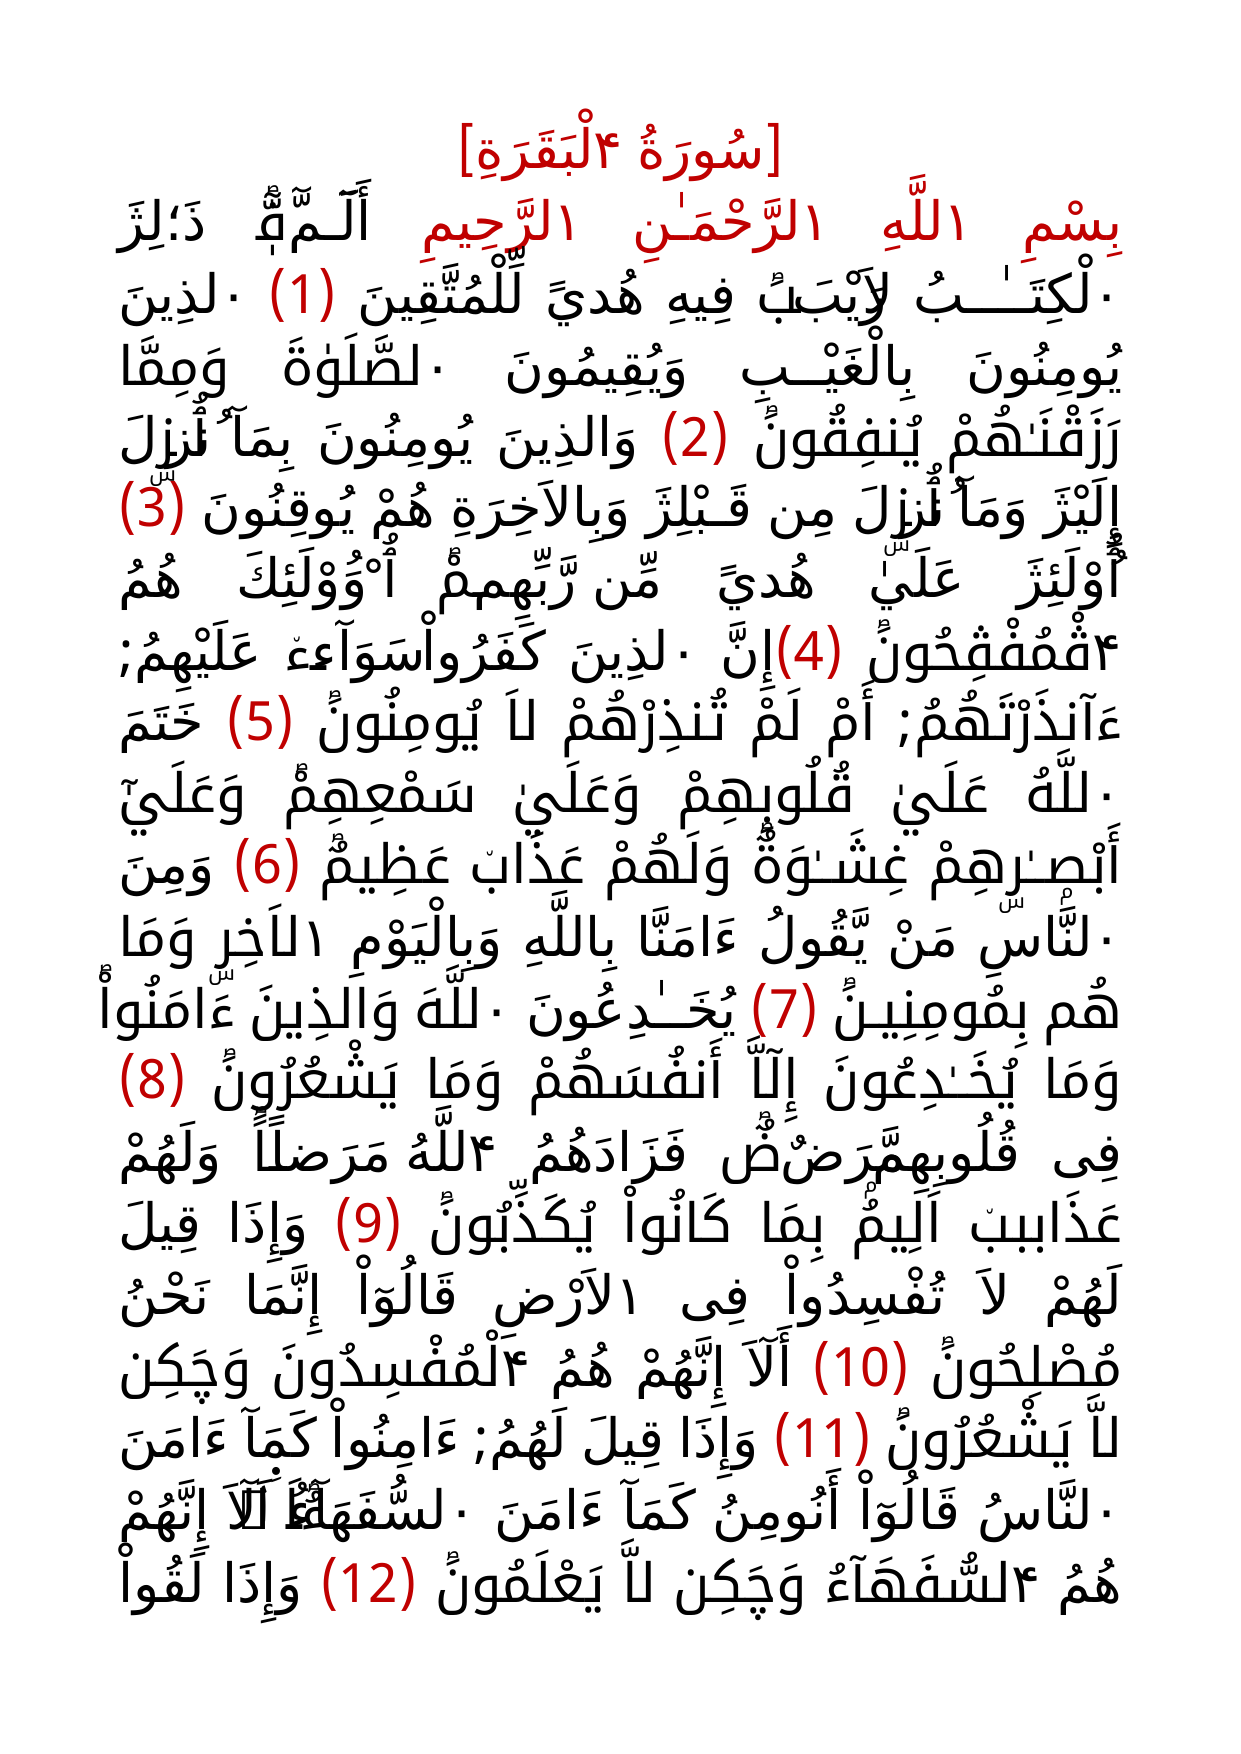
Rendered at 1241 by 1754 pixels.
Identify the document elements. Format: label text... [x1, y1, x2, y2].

subtitle [سُورَةُ ۴لْبَقَرَةِ] [118, 118, 1122, 191]
text بِسْمِ ۱للَّهِ ۱لرَّحْمَـٰنِ ۱لرَّحِيمِ أَلَٓـم؋ّٓؐ ذَ؛لِژَ ۰لْكِتَــٰــبُ لاَ رَيْبَؐ فِيهِ هُديً لِّلْمُتَّقِينَ (1) ۰لذِينَ يُومِنُونَ بِالْغَيْــبِ وَيُقِيمُونَ ۰لصَّلَوٰةَ وَمِمَّا رَزَقْنَـٰهُمْ يُنفِقُونَؐ (2) وَالذِينَ يُومِنُونَ بِمَآ ٱُنزۣلَ إِلَيْژَ وَمَآ ٱُنزۣلَ مِن قَـبْلِژَ وَبِالاَخِرَةِ هُمْ يُوقِنُونَ (3) ٱُوْلَئِژَ عَلَيٰ هُديً مِّن رَّبِّهِمْؐ وَٱُوْلَئِكَ هُمُ ۴ڤْمُفْڤِحُونَؐ (4)إِنَّ ۰لذِينَ كَفَرُواْ سَوَآء٘ عَلَيْهِمُ; ءَآنذَرْتَهُمُ; أَمْ لَمْ تُنذِرْهُمْ لاَ يُومِنُونَؐ (5) خَتَمَ ۰للَّهُ عَلَيٰ قُلُوبِهِمْ وَعَلَيٰ سَمْعِهِمْؐ وَعَلَيٰٓ أَبْصۭــٰرۣهِمْ غِشَــٰوَةٌؐ وَلَهُمْ عَذَاب٘ عَظِيمٌؐ (6) وَمِنَ ۰لنَّاسِ مَنْ يَّقُولُ ءَامَنَّا بِاللَّهِ وَبِالْيَوْمِ ۱لاَخِرۣ وَمَا هُم بِمُومِنِيـنَؐ (7) يُخَــٰدِعُونَ ۰للَّهَ وَالذِينَ ءَامَنُواْؐ وَمَا يُخَــٰدِعُونَ إِلٓاَّ أَنفُسَهُمْ وَمَا يَشْعُرُونَؐ (8) فِى قُلُوبِهِم مَّرَضٌؐ فَزَادَهُمُ ۴للَّهُ مَرَضاًؐ وَلَهُمْ عَذَاببب٘ اَلِيمُۢ بِمَا كَانُواْ يُكَذِّبُونَؐ (9) وَإِذَا قِيلَ لَهُمْ لاَ تُفْسِدُواْ فِى ۱لاَرْضِ قَالُوٓاْ إِنَّمَا نَحْنُ مُصْلِحُونَؐ (10) أَلٓاَ إِنَّهُمْ هُمُ ۴لْمُفْسِدُونَ وَچَكِن لاَّ يَشْعُرُونَؐ (11) وَإِذَا قِيلَ لَهُمُ; ءَامِنُواْ كَمَآ ءَامَنَ ۰لنَّاسُ قَالُوٓاْ أَنُومِنُ كَمَآ ءَامَنَ ۰لسُّفَهَآءُؐ اَ۬لٓاَ إِنَّهُمْ هُمُ ۴لسُّفَهَآءُ وَچَكِن لاَّ يَعْلَمُونَؐ (12) وَإِذَا لَقُواْ ۴لذِينَ ءَامَنُواْ قَالُوٓاْ ءَامَنَّاؐ وَإِذَا خَلَوۣاْ اِلَيٰ شَيَـٰطِينِهِمْ قَالُوٓاْ إِنَّا مَعَكُمُ; إِنَّمَا نَحْنُ مُسْتَهْزۣءُونَؐ (13) ۰للَّهُ يَسْتَهْزۣﻯُٔ بِهِمْ وَيَمُـدُّهُمْ فِى طُـغْـيَــٰنِهِمْ يَعْمَهُونَؐ (14) ﭐُوْلَئِكَ۰لذِيـنَ "شْتَرَوُاْ ۴لضَّچَلَةَ بِالْهُدۭيٰ فَمَا رَبِحَت تِّجَــٰرَتُهُمْ وَمَا كَانُواْ مُهْتَدِينَؐ (15) ® مَثَلُهُمْ كَمَثَلِ ۱ﻟ﮲ 'سْتَوْقَدَ نَاراً فَلَمَّآ أَضَآءَتْ مَا حَوْلَهُؐ„ ذَهَــبَ ۰للَّهُ بِنُورۣهِمْ وَتَرَكَهُمْ فِى ظُلُمَــٰــتٍ لاَّ يُبْصِرُونَؐ (16) صُمّٛ بُكْم٘ عُمْيٌ فَهُمْ لاَ يَرْجِعُونَؐ (17) أَوْ كَصَيِّبٍ مِّنَ ۰لسَّمَآءِ فِيهِ ظُلُمَـٰتٌ وَرَعْدٌ وَبَرْقٌؐ يَجْعَلُونَ أَصَــٰبِعَهُمْ فِىٓ ءَاذَانِهِم مِّـنَ ۰لصَّوَ؛عِقِ حَذَرَ ۰لْمَوْتِؐ وَاللَّهُ مُحِيطٛ بِالْكۭـٰفِـرۣينَؐ (18) يَكَادُ ۴لْبَرْقُ يَخْطَفُ أَبْصَـٰرَهُمْؐ كُلَّمَآ أَضَآءَ لَهُم مَّشَوْاْ فِيهِؐ وَإِذَآ أَظْلَمَ عَلَيْهِمْ قَامُواْؐ وَلَوْ شَآءَ ۰للَّهُ لَذَهَــبَ بِسَمْعِهِمْ وَأَبْصۭـٰرۣهِمُؐ; إِنَّ ۰للَّهَ عَلَيٰ كُلِّ شَيْءٍ قَدِيرٌؐ (19) يَـٰٓأَيُّهَا ۰لنَّاسُ ۶عْبُدُواْ رَبَّكُمُ ۴ﻟ﮲ خَلَقَكُمْ وَالذِينَ مِن قَبْلِكُمْ لَعَلَّكُمْ تَتَّقُونَؐ (20) ۰ﻟ﮲ جَعَلَ لَكُمُ ۴لاَرْضَ فِرَ؛شاً وَالسَّمَآءَ بِنَآءً وَأَنزَلَ مِنَ ۰لسَّمَآءِ مَآءً فَأَخْرَجَ بِهِ” مِنَ ۰لثَّمَرَ؛تِ رۣزْقاً لَّكُمْؐ فَلاَ تَجْعَلُواْ لِلهِ أَندَاداً وَأَنتُمْ تَعْلَمُونَؐ (21) وَإِن كُنتُمْ فِى رَيْــبٍ مِّمَّا نَزَّلْنَا عَلَيٰ عَبْدِنَا فَاتُواْ بِسُورَةٍ مِّن مِّثْلِهِؐ/ وَادْعُواْ شُهَدَآءَكُم مِّن دُونِ ۱للَّهِ إِن كُنتُمْ صَـٰدِقِـينَؐ (22) فَإِن لَّمْ تَفْعَلُواْ وَلَن تَفْعَلُــواْ فَاتَّقُواْ ۴لنَّـارَ ۰لتِى وَقُودُهَا ۰لنَّاسُ وَالْحِجَارَةُؐ ٱُعِـدَّتْ لِلْكۭـٰفِـرۣينَؐ (23) وَبَشِّرۣ ۱لذِينَ ءَامَنُواْ وَعَمِلُواْ ۴ڤصَّـٰڤِحَـٰــتِ أَنَّ لَهُمْ جَنَّـٰــتٍ تَجْرۣﻯ مِن تَحْتِهَا ۰لاَنْهَــٰرُؐ كُلَّمَا رُزۣقُواْ مِنْهَا مِن ثَمَرَةٍ رّۣزْقاً قَالُواْ هَـٰذَا ۰ﻟ﮲ رُزۣقْنَا مِن قَـبْلُؐ وَٱُتُواْ بِهِ” مُتَشَـٰبِهاًؐ وَلَهُمْ فِيهَآ أَزْوَ؛جٌ مُّطَهَّرَةٌؐ وَهُمْ فِيهَا خَـٰلِدُونَؐ (24) © إِنَّ ۰للَّهَ لاَ يَسْتَحْـىِ“ أَنْ يَّضْرۣبَ مَثَلًا مَّا بَعُوضَةً فَمَا فَوْقَهَاؐ فَأَمَّا ۰لذِينَ ءَامَنُواْ فَيَعْلَمُونَ أَنَّهُ ۴لْحَقُّ مِن رَّبِّهِمْؐ وَأَمَّا ۰لذِينَ كَفَرُواْ فَيَقُولُونَ مَاذَآ أَرَادَ ۰للَّهُ بِهَـٰذَا مَثَلًؐا يُضِلُّ بِهِ” كَثِيراً وَيَهْدِى بِهِ” كَثِيراًؐ وَمَا يُضِلُّ بِهِ“ إِلاَّ ۰لْفَــٰسِقِينَ (25) ۰لذِيـنَ يَنقُضُونَ عَهْدَ ۰للَّهِ مِنۢ بَعْدِ مِيثَـٰقِهِ” وَيَقْطَعُونَ مَآ أَمَرَ۰للَّهُ بِهِ“ أَنْ يُّوصَلَ وَيُفْسِدُونَ فِى ۱لاَرْضِؐ ﭐُوْلَئِكَ هُمُ ۴لْخَــٰسِرُونَؐ (26) كَيْفَ تَكْفُرُونَ بِاللَّهِ وَكُنتُمُ; أَمْوَ؛تاً فَأَحْيۭاكُمْ ثُمَّ يُمِيتُكُمْؐ ثُمَّ يُحْيِيكُمْ ثُمَّ إِلَيْهِ تُرْجَعُونَؐ (27) هُوَ ۰ﻟ﮲ خَلَقَ لَكُم مَّا فِى ۱لاَرْضِ جَمِيعاًؐ ثُمَّ "سْتَوۭيٰٓ إِلَي ۰لسَّمَآءِ فَسَوّۭيٰهُنَّ سَبْعَ سَمَــٰوَ؛تٍؐ وَهُوَ بِكُلِّ شَيْءٖ عَلِيمٌؐ (28) وَإِذْ قَالَ رَبُّكَ لِلْمَلَئِكَةِ إِنِّـﻰ جَاعِلٌ فِى ۱لاَرْضِ خَلِيفَةًؐ قَالُوٓاْ أَتَجْعَلُ فِيهَا مَنْ يُّفْسِدُ فِيهَا وَيَسْفِكُ ۴لدِّمَآءَ وَنَحْنُ نُسَبِّحُ بِحَمْدِكَ وَنُقَدِّسُ لَكَؐ قَالَ إِنِّيَ أَعْلَمُ مَا لاَ تَعْلَمُونَؐ (29) وَعَلَّمَ ءَادَمَ ۰لاَسْمَآءَ كُلَّهَا ثُمَّ عَرَضَهُمْ عَلَي ۰لْمَلَئِكَةِ فَقَالَ أَنۢبِـُٔونِـى بِأَسْمَآءِ هَـٰٓؤُلٓاَءِ ان كُنتُمْ صَـٰدِقِينَؐ (30) قَالُواْ سُبْحَــٰنَكَ لاَ عِلْمَ لَنَآ إِلاَّ مَا عَلَّمْتَنَآ إِنَّكَ أَنتَ ۰لْعَلِيمُ ۴لْحَكِيمُؐ (31) قَالَ يَـٰٓــَٔادَمُ أَنۢبِـيؔهُم بِأَسْمَآئِهِمْؐ فَلَمَّآ أَنۢبَأَهُم بِأَسْمَآئِهِمْ قَالَ أَلَمَ اَقُل لَّكُمُ; إِنِّيَ أَعْلَمُ غَيْــبَ ۰لسَّمَـٰوَ؛تِ وَالاَرْضِ وَأَعْلَمُ مَا تُبْدُونَ وَمَا كُنتُمْ تَكْتُمُونَؐ (32) ® وَإِذْ قُلْنَا لِلْمَلَئِكَةِ ۹سْجُدُواْ ءَلِادَمَ فَسَجَدُوٓاْؐ إِلٓاَّ إِبْلِيسَ أَبۭيٰ وَاسْتَكْبَرَ وَكَانَ مِنَ ۰لْكۭـٰفِرۣينَؐ (33) وَقُلْنَا يَـٰٓــَٔادَمُ ۶سْكُنَ اَنــتَ وَزَوْجُكَ ۰لْجَنَّةَ وَكُلاَ مِنْهَا رَغَداٗ حَيْــثُ ﺷِﻴْٔـﺘُـمَاؐ وَلاَ تَقْرَبَا هَـٰذِهِ ۱لشَّجَرَةَ فَتَكُونَا مِنَ ۰لظَّـٰلِمِينَؐ (34) فَأَزَلَّهُمَا ۰لشَّيْطَـٰنُ عَنْهَا فَأَخْرَجَهُمَا مِمَّا كَانَا فِيهِؐ وَقُلْنَا "هْبِطُواْؐ بَعْضُكُمْ لِبَعْـضٖ عَدُوٌّؐ وَلَكُمْ فِى ۱لاَرْضِ مُسْتَقَرٌّ وَمَتَــٰع٘ اِلَيٰ حِينٍؐ (35) فَتَلَقّۭيٰٓ ءَادَمُ مِن رَّبِّهِ” كَلِمَـٰــتٍ فَتَابببَ عَلَيْهِؐ إِنَّهُ„ هُوَ ۰لتَّوَّابُ ۴لرَّحِيمُؐ (36) قُلْنَا "هْبِطُواْ مِنْهَا جَمِيعاًؐ فَإِمَّا يَاتِيَنَّكُم مِّنِّى هُديً فَمَن تَبِعَ هُدۭايَ فَلاَ خَوْف٘ عَلَيْهِمْ وَلاَ هُمْ يَحْزَنُونَؐ (37) وَالذِينَ كَفَرُواْ وَكَذَّبُواْ بِـَٔايَـٰتِنَآ ٱُوْلَئِكَ أَصْحَــٰــبُ ۴لنّۭارۣ هُمْ فِيهَا خَـٰلِدُونَؐ (38) يَــٰبَنِىٓ إِسْرَآءِيلَ ۸ذْكُرُواْ نِعْمَتِـيَ ۰لتِىٓ أَنْعَمْـتُ عَلَيْكُمْ وَأَوْفُواْ بِعَهْدِﻯٓ ٱُوفِ بِعَهْدِكُمْ وَإِيَّـٰيَ فَارْهَبُونِؐ (39) وَءَامِنُواْ بِمَآ أَنزَلْــتُ مُصَدِّقاً لِّمَا مَعَكُمْ وَلاَ تَكُونُوٓاْ أَوَّلَ كَافِرۣۢ بِهِؐ/ وَلاَ تَشْتَرُواْ بِـَٔايَـٰتِى ثَمَناً قَلِيلًا وَإِيَّـٰيَ فَاتَّقُونِؐ (40) ¥ وَلاَ تَلْبِسُواْ ۴لْحَقَّ بِالْبَـٰطِلِ وَتَكْتُمُواْ ۴لْحَقَّ وَأَنتُمْ تَعْلَمُونَؐ (41) وَأَقِيمُواْ ۴لصَّلَوٰةَ وَءَاتُواْ ۴لزَّكَوٰةَؐ وَارْكَعُواْ مَعَ ۰لرَّ؛كِعِينَؐ (42) أَتَامُرُونَ ۰لنَّاسَ بِالْبِرّۣ وَتَنسَوْنَ أَنفُسَكُمْ وَأَنتُمْ تَتْلُونَ ۰لْكِتَــٰــبَؐ أَفَلاَ تَعْقِلُونَؐ (43) وَاسْتَعِينُواْ بِالصَّبْرۣ وَالصَّلَوٰةِؐ وَإِنَّهَا لَكَبِيرَة٘ اِلاَّ عَلَي ۰لْخَــٰشِعِيـنَ (44) ۰لذِينَ يَظُنُّونَ أَنَّهُم مُّچَقُواْ رَبِّهِمْ وَأَنَّهُمُ; إِلَيْهِ رَ؛جِعُونَؐ (45) يَـٰبَنِىٓ إِسْرَآءِيلَ ۸ذْكُرُواْ نِعْمَتِيَ ۰لتِىٓ أَنْعَمْــتُ عَلَيْكُمْ وَأَنِّـى فَضَّلْتُكُمْ عَلَي ۰لْعَــٰلَمِينَؐ (46) وَاتَّقُواْ يَوْماً لاَّ تَجْزۣى نَفْس٘ عَن نَّفْسٍ شَيْــٔاً وَلاَ يُقْبَلُ مِنْهَا شَفَــٰعَةٌ وَلاَ يُوخَذُ مِنْهَا عَدْلٌ وَلاَ هُمْ يُنصَرُونَؐ (47) وَإِذْ نَجَّيْنَـٰكُم مِّـنَ —الِ فِرْعَوْنَ يَسُومُونَكُمْ سُوٓءَ ۰لْعَذَابببِ يُذَبِّحُونَ أَبْنَآءَكُمْ وَيَسْتَحْيُونَ نِسَآءَكُمْؐ وَفِى ذَ؛لِكُم بَلٓاَءٌ مِّن رَّبِّكُمْ عَظِيمٌؐ (48) وَإِذْ فَرَقْنَا بِكُمُ ۴ڤْبَحْرَ فَأَنجَيْنَـٰكُمْ وَأَغْرَقْنَآ ءَالَ فِرْعَوْنَ وَأَنتُمْ تَنظُرُونَؐ (49) وَإِذْ وَ؛عَدْنَا مُوسۭيٰٓ أَرْبَعِينَ لَيْلَةً ثُمَّ "تَّخَذتُّمُ ۴لْعِجْلَ مِنۢ بَعْدِهِ” وَأَنتُمْ ظَـٰلِمُونَؐ (50) ثُمَّ عَفَوْنَا عَنكُم مِّنۢ بَعْدِ ذَ؛لِكَ لَعَلَّكُمْ تَشْكُرُونَؐ (51) وَإِذَ —اتَيْنَا مُوسَي ۰لْكِتَــٰــبَؐ وَالْفُرْقَانَ لَعَلَّكُمْ تَهْتَدُونَؐ (52) ® وَإِذْ قَالَ مُوسۭيٰ لِقَوْمِهِ” يَـٰقَوْمِ إِنَّكُمْ ظَلَمْتُمُ; أَنفُسَكُم بِاتِّخَاذِكُمُ ۴لْعِجْلَ فَتُوبُوٓاْ إِلَيٰ بَارۣئِكُمْ فَاقْتُلُوٓاْ أَنفُسَكُمْؐ ذَ؛لِكُمْ خَيْرٌ لَّكُمْ عِندَ بَارۣئِكُمْؐ فَتَابببَ عَلَيْكُمُؐ; إِنَّهُ„ هُوَ ۰لتَّوَّابببُ ۴لرَّحِيمُؐ (53) وَإِذْ قُلْتُمْ يَـٰمُوسۭيٰ لَن نُّومِنَ لَكَ حَتَّيٰ نَرَي ۰للَّهَ جَهْرَةً فَأَخَذَتْكُمُ ۴لصَّـٰعِقَةُ وَأَنتُمْ تَنظُرُونَؐ (54) ثُمَّ بَعَثْنَــٰكُم مِّنۢ بَعْدِ مَوْتِكُمْ لَعَلَّكُمْ تَشْكُرُونَؐ (55) وَظَلَّلْنَا عَلَيْكُمُ ۴لْغَمَـٰمَ وَأَنزَلْنَا عَلَيْكُمُ ۴لْمَنَّ وَالسَّلْوۭيٰؐ كُلُواْ مِن طَيِّبَــٰــتِ مَا رَزَقْنَـٰكُمْؐ وَمَا ظَلَمُونَاؐ وَچَكِــن كَانُوٓاْ أَنفُسَهُمْ يَظْلِمُونَؐ (56) وَإِذْ قُلْنَا ۸دْخُلُواْ هَـٰذِهِ ۱لْقَرْيَةَ فَكُلُواْ مِنْهَا حَيْثُ شِيؔتُمْ رَغَداً وَادْخُلُواْ ۴لْبَابببَ سُجَّداً وَقُولُواْ حِطَّةٌ يُغْفَرْ لَكُمْ خَطَـٰيۭـٰكُمْؐ وَسَنَزۣيدُ ۴ڤْمُحْسِنِينَؐ (57) فَبَدَّلَ ۰لذِينَ ظَلَمُواْ قَوْلٗا غَيْرَ ۰ﻟ﮲ قِيلَ لَهُمْ فَأَنزَلْنَا عَلَي ۰لذِينَ ظَلَمُواْ رۣجْزاً مِّنَ ۰لسَّمَآءِ بِمَا كَانُواْ يَفْسُقُونَؐ (58) © وَإِذِ 'سْتَسْقۭيٰ مُوسۭيٰ لِقَوْمِهِ” فَقُلْنَا "ضْرۣب بِّعَصَاكَ ۰لْحَجَـرَؐ فَانفَجَرَتْ مِنْهُ èثْنَتَا عَشْرَةَ عَيْناًؐ قَدْ عَلِمَ كُلُّ ٱُنَاسٍ مَّشْرَبَهُمْؐ كُلُواْ وَاشْرَبُواْ مِن رّۣزْقِ ۱للَّهِؐ وَلاَ تَعْثَوْاْ فِى ۱لاَرْضِ مُفْسِدِينَؐ (59) وَإِذْ قُلْتُمْ يَـٰمُوسۭيٰ لَن نَّصْبِرَ عَلَيٰ طَعَامٍ وَ؛حِدٍ فَادْعُ لَنَا رَبَّكَ يُخْرۣجْ لَنَا مِمَّا تُنۢبِــتُ ۴لاَرْضُ مِنۢ بَقْلِهَا وَقِثَّآئِهَا وَفُومِهَا وَعَدَسِهَا وَبَصَلِهَاؐ قَالَ أَتَسْتَبْدِلُونَ۰ﻟ﮲ هُوَ أَدْنۭيٰ بِاﻟ﮲ هُوَ خَيْر٘ؐ 'هْبِطُواْ مِصْراً فَإِنَّ لَكُم مَّا سَأَلْتُمْؐ وَضُرۣبَــتْ عَلَيْهِمُ ۴لذِّلَّةُ وَالْمَسْكَنَةُ وَبَآءُو بِغَضَــبٍ مِّنَ ۰للَّهِؐ ذَ؛لِكَ بِأَنَّهُمْ كَانُواْ يَكْفُرُونَ بِـَٔايَــٰــتِ ۱للَّهِ وَيَقْتُلُونَ ۰لنَّبِيٓــٕﯧنَ بِغَيْرۣ ۱لْحَقﱢّؐ ذَ؛لِكَ بِمَا عَصَواْ وَّكَانُواْ يَعْتَدُونَؐ (60) إِنَّ ۰لذِينَ ءَامَنُواْ وَالذِينَ هَادُواْ وَالنَّصَـٰرۭيٰ وَالصَّـٰبِينَ مَنَ —امَنَ بِاللَّهِ وَالْيَوْمِ ۱لاَخِرۣ وَعَمِلَ صَـٰڤِحاً فَلَهُمُ; أَجْرُهُمْ عِندَ رَبِّهِمْ وَلاَ خَوْف٘ عَلَيْهِمْ وَلاَ هُمْ يَحْزَنُونَؐ (61) وَإِذَ اَخَذْنَا مِيثَـــٰقَكُمْ وَرَفَعْنَا فَوْقَكُمُ ۴لطُّورَؐ خُذُواْ مَآ ءَاتَيْنَـٰكُم بِقُوَّةٍ وَاذْكُرُواْ مَا فِيهِ لَعَلَّكُمْ تَتَّقُونَؐ (62) ثُمَّ تَوَلَّيْتُم مِّنۢ بَعْدِ ذَ؛لِكَؐ فَلَوْلاَ فَضْلُ ۴للَّهِ عَلَيْكُمْ وَرَحْمَتُهُ„ لَكُنتُم مِّنَ ۰لْخَــٰسِرۣينَؐ (63) وَلَقَدْ عَلِمْتُمُ ۴لذِينَ "عْتَدَوْاْ مِنكُمْ فِى ۱لسَّبْــتِ فَقُلْنَا لَهُمْ كُونُواْ قِرَدَةٗ خَـٰسِـِٕينَؐ (64) فَجَعَلْنَـٰهَا نَكَـٰلًا لِّمَا بَيْنَ يَدَيْهَا وَمَا خَلْفَهَا وَمَوْعِظَةً لِّلْمُتَّقِينَؐ (65) ® وَإِذْ قَالَ مُوسۭيٰ لِقَوْمِهِ“ إِنَّ ۰للَّهَ يَامُرُكُمُ; أَن تَذْبَحُواْ بَقَرَةًؐ قَـالُوٓاْ أَتَتَّخِذُنَا هُزُؤاًؐ قَالَ أَعُوذُ بِاللَّهِ أَنَ اَكُونَ مِنَ ۰لْجَــٰهِلِينَؐ (66)قَالُواْ ۶دْعُ لَنَا رَبَّژَ يُبَيِّن لَّنَا مَا هِيَؐ قَالَ إِنَّهُ„ يَقُولُ إِنَّهَا بَقَرَةٌ لاَّ فَارۣضٌ وَلاَ بِكْر٘ؐ عَوَانٛ بَيْنَ ذَ؛لِژَؐ فَافْعَلُواْ مَا تُومَرُونَؐ (67) قَالُواْ ۶دْعُ لَنَا رَبَّژَ يُبَيِّن لَّنَا مَا لَوْنُهَاؐ قَالَ إِنَّهُ„ يَقُولُ إِنَّهَا بَقَرَةٌ صَفْرَآءُ فَاقِعٌ لَّوْنُهَاؐ تَسُرُّ ۴لنَّــٰظِرۣينَؐ (68) قَالُواْ ۶دْعُ لَنَا رَبَّژَ يُبَيِّن لَّنَا مَا هِيَ إِنَّ ۰لْبَقَرَ تَشَــٰبَهَ عَلَيْنَا وَإِنَّآ إِن شَآءَ ۰للَّهُ لَمُهْتَدُونَؐ (69) قَالَ إِنَّهُ„ يَقُولُ إِنَّهَا بَقَرَةٌ لاَّ ذَلُولٌ تُثِيرُ ۴لاَرْضَ وَلاَ تَسْقِى ۱لْحَرْثثثَؐ مُسَلَّمَةٌ لاَّ شِيَةَ فِيهَاؐ قَالُواْ ۴چَـنَ جِيؔــتَ بِالْحَقﱢّؐ فَذَبَحُوهَا وَمَا كَادُواْ يَفْعَلُونَؐ (70) وَإِذْ قَتَلْتُمْ نَفْساً فَادَّ؛رَﹻتُمْ فِيهَاؐ وَاللَّهُ مُخْرۣجٌ مَّا كُنتُمْ تَكْتُمُونَؐ (71) فَقُلْنَا "ضْرۣبُوهُ بِبَعْضِهَاؐ كَذَ؛لِژَ يُحْىِ ۱للَّهُ ۴لْمَوْتۭيٰ وَيُرۣيكُمُ; ءَايَــٰتِهِ” لَعَلَّكُمْ تَعْقِلُونَؐ (72) ثُمَّ قَسَــتْ قُلُوبُكُم مِّنۢ بَعْدِ ذَ؛لِژَ فَهِيَ كَالْحِجَارَةِ أَوَ اَشَدُّ قَسْوَةًؐ وَإِنَّ مِنَ ۰لْحِجَارَةِ لَمَا يَتَفَجَّرُ مِنْهُ ۴لاَنْهَـٰرُؐ وَإِنَّ مِنْهَا لَمَا يَشَّقَّقُ فَيَخْرُجُ مِنْهُ ۴لْمَآءُؐ وَإِنَّ مِنْهَا لَمَا يَهْبِطُ مِنْ خَشْيَةِ ۱للَّهِؐ وَمَا ۰للَّهُ بِغَـٰفِلٖ عَمَّا تَعْمَلُونَؐ (73) أَفَتَطْمَعُونَ أَنْ يُّومِنُواْ لَكُمْ وَقَدْ كَانَ فَرۣيقٌ مِّنْهُمْ يَسْمَعُونَ كَچَمَ ۰للَّهِ ثُمَّ يُحَـرّۣفُونَهُ„ مِنۢ بَعْدِ مَاعَقَلُوهُ وَهُمْ يَعْلَمُونَؐ (74) ¤ وَإِذَا لَقُواْ ۴لذِينَ ءَامَنُواْ قَالُوٓاْ ءَامَنَّاؐ وَإِذَا خَلاَ بَعْضُهُمُ; إِلَيٰ بَعْضٍ قَالُوٓاْ أَتُحَدِّثُونَهُم بِمَا فَتَحَ ۰للَّهُ عَلَيْكُمْ ڤِيُحَآجُّوكُم بِهِ” عِندَ رَبِّكُمُؐ; أَفَلاَ تَعْقِلُونَؐ (75) أَوَلاَ يَعْلَمُونَ أَنَّ ۰للَّهَ يَعْلَمُ مَا يُسِرُّونَ وَمَا يُعْلِنُونَؐ (76) وَمِنْهُمُ; ٱُمِّيُّونَ لاَ يَعْلَمُونَ ۰لْكِتَـٰبَ إِلٓاَّ أَمَانِيَّؐ وَإِنْ هُمُ; إِلاَّ يَظُنُّونَؐ (77) فَوَيْلٌ لِّلذِينَ يَكْتُبُونَ ۰لْكِتَـٰبَ بِأَيْدِيهِمْ ثُمَّ يَقُولُونَ هَـٰذَا مِنْ عِندِ ۱للَّهِ لِيَشْتَرُواْ بِهِ” ثَمَناً قَلِيلًؐا فَوَيْلٌ لَّهُم مِّمَّا كَتَبَــتَ اَيْدِيهِمْؐ وَوَيْلٌ لَّهُم مِّمَّا يَكْسِبُونَؐ (78) وَقَالُواْ لَن تَمَسَّنَا ۰لنَّارُ إِلٓاَّ أَيَّاماً مَّعْدُودَةًؐ قُلَ اَتَّخَذتُّمْ عِندَ ۰للَّهِ عَهْداً فَلَنْ يُّخْلِفَ ۰للَّهُ عَهْدَهُؐ; أَمْ تَقُولُونَ عَلَي ۰للَّهِ مَا لاَ تَعْلَمُونَؐ (79) بَلۭيٰ مَن كَسَبَ سَيِّيؕةً وَ أَحَـٰطَــتْ بِهِ” خَطِيٓــَٔــٰتُهُ„ فَٱُوْلَئِكَ أَصْحَــٰــبُ ۴لنّۭارۣ هُمْ فِيهَا خَــٰلِدُونَؐ (80) وَالذِينَ ءَامَنُواْ وَعَمِلُواْ ۴ڤصَّـٰڤِحَــٰــتِ ٱُوْلَئِكَ أَصْحَـٰبُ ۴لْجَنَّةِ هُمْ فِيهَا خَــٰلِدُونَؐ (81) وَإِذَ اَخَذْنَا مِيثَـٰقَ بَنِىٓ إِسْرَآءِيلَ لاَ تَعْبُدُونَ إِلاَّ ۰للَّهَؐ وَبِالْوَ؛لِدَيْنِ إِحْسَـٰناً وَذى ۱لْقُرْبۭيٰ وَالْيَتَـٰمۭيٰ وَالْمَسَـٰكِينِؐ وَقُولُواْ لِلنَّاسِ حُسْناًؐ وَأَقِيمُواْ ۴لصَّلَوٰةَ وَءَاتُواْ ۴لزَّكَوٰةَؐ ثُمَّ تَوَلَّيْتُمُ; إِلاَّ قَلِيلًا مِّنكُمْ وَأَنتُم مُّعْرۣضُونَؐ (82) وَإِذَ اَخَذْنَا مِيثَــٰقَكُمْ لاَ تَسْفِكُونَ دِمَآءَكُمْ وَلاَ تُخْرۣجُونَ أَنفُسَكُم مِّن دِيۭـٰرۣكُمْ ثُمَّ أَقْرَرْتُمْ وَأَنتُمْ تَشْهَدُونَؐ (83) ثُمَّ أَنتُمْ هَـٰٓؤُلآَءِ تَقْتُلُونَ أَنفُسَكُمْ وَتُخْرۣجُونَ فَرۣيقاً مِّنكُم مِّـن دِيۭـٰرۣهِمْ تَظَّـٰهَرُونَ عَلَيْهِم بِالِاثْمِ وَالْعُدْوَ؛نِؐ ® وَإِنْ يَّاتُوكُمُ; ٱُسَـٰرۭيٰ تُفَــٰدُوهُمْ وَهُوَ مُحَـرَّم٘ عَلَيْكُمُ; إِخْرَاجُهُمُؐ; أَفَتُومِنُونَ بِبَعْضِ ۱لْكِتَـٰبِ وَتَكْفُرُونَ بِبَعْضٍؐ فَمَا جَزَآءُ مَنْ يَّـفْعَلُ ذَ؛لِكَ مِنكُمُ; إِلاَّ خِزْيٌ فِى ۱لْحَيَوٰةِ ۱لدُّنْيۭاؐ وَيَوْمَ ۰لْقِيَـٰمَةِ يُرَدُّونَ إِلَـيٰٓ أَشَدِّ ۱لْعَذَابببِؐ وَمَا ۰للَّهُ بِغَــٰفِلٖ عَمَّا يَعْمَلُونَؐ (84) ٱُوْلَئِكَ ۰لذِينَ "شْتَرَوُاْ ۴لْحَيَوٰةَ ۰لدُّنْيۭا بِالاَخِرَةِ فَلاَ يُخَفَّفُ عَنْهُمُ ۴لْعَذَابُ وَلاَ هُمْ يُنصَرُونَؐ (85) وَلَقَدَ —اتَيْنَا مُوسَي ۰لْكِتَــٰــبَ وَقَفَّيْنَا مِنۢ بَعْدِهِ” بِالرُّسُلِؐ وَءَاتَيْنَا عِيسَي "بْنَ مَرْيَمَ ۰لْبَيِّنَــٰــتِ وَأَيَّدْنَــٰهُ بِرُوحِ ۱لْقُدُسِؐ أَفَكُلَّمَا جَآءَكُمْ رَسُولٛ بِمَا لاَ تَهْوۭيٰٓ أَنفُسُكُمُ èسْتَكْبَرْتُمْؐ فَفَرۣيقاً كَذَّبْتُمْؐ وَفَرۣيقاً تَقْتُلُونَؐ (86) وَقَالُواْ قُلُوبُنَا غُلْفٛؐ بَل لَّعَنَهُمُ ۴للَّهُ بِكُفْرۣهِمْ فَقَلِيلًا مَّا يُومِنُونَؐ (87) وَلَمَّا جَآءَهُمْ كِتَـٰبٌ مِّنْ عِندِ ۱للَّهِ مُصَدِّقٌ لِّمَا مَعَهُمْ وَكَانُواْ مِن قَبْلُ يَسْتَفْتِحُونَ عَلَي ۰لذِينَ كَفَرُواْؐ فَلَمَّا جَآءَهُم مَّا عَرَفُواْ كَفَرُواْ بِهِؐ/ فَلَعْنَةُ ۴للَّهِ عَلَي ۰لْكۭــٰفِرۣينَؐ (88) بِيسَمَا "شْتَرَوْاْ بِهِ“ أَنفُسَهُمُ; أَنْ يَّكْفُرُواْ بِمَآ أَنزَلَ ۰للَّهُ بَغْياٗ اَنْ يُّنَزّۣلَ ۰للَّهُ مِن فَضْلِهِ” عَلَيٰ مَنْ يَّشَآءُ مِنْ عِبَادِهِؐ/ فَبَآءُو بِغَضَبٖ عَلَيٰ غَضَبٍؐ وَلِلْكۭـٰفِـرۣينَ عَذَابٌ مُّهِينٌؐ (89) وَإِذَا قِيلَ لَهُمُ; ءَامِنُواْ بِمَآ أَنزَلَ ۰للَّهُ قَالُواْ نُومِنُ بِمَآ ٱُنزۣلَ عَلَيْنَا وَيَكْفُرُونَ بِمَا وَرَآءَهُؐ„ وَهُوَ ۰لْحَقُّ مُصَدِّقاً لِّمَا مَعَهُمْؐ قُلْ فَلِمَ تَقْتُلُونَ أَنۢبِيؕآءَ ۰للَّهِ مِن قَبْلُ إِننن كُنتُم مُّومِنِينَؐ (90) © وَلَقَدْ جَآءَكُم مُّوسۭيٰ بِالْبَيِّنَـٰــتِ ثُمَّ "تَّخَذتُّمُ ۴لْعِجْلَ مِنۢ بَعْدِهِ” وَأَنتُمْ ظَـٰلِمُونَؐ (91) وَإِذَ اَخَذْنَا مِيثَـٰقَكُمْ وَرَفَعْنَا فَوْقَكُمُ ۴لطُّورَؐ خُذُواْ مَآ ءَاتَيْنَــٰكُم بِقُوَّةٍ وَاسْمَعُواْؐ قَالُواْ سَمِعْنَا وَعَصَيْنَاؐ وَٱُشْرۣبُواْ فِى قُلُوبِهِمُ ۴لْعِجْلَ بِكُفْرۣهِمْؐ قُلْ بِيسَمَا يَامُرُكُم بِهِ“ إِيمَـٰنُكُمُ; إِن كُنتُم مُّومِنِينَؐ (92) قُلِ اِن كَانَتْ لَكُمُ ۴لدَّارُ۴لاَخِرَةُ عِندَ ۰للَّهِ خَالِصَةً مِّن دُونِ ۱لنَّاسِ فَتَمَنَّوُاْ ۴لْمَوْتَ إِن كُنتُمْ صَـٰدِقِينَؐ (93) وَلَنْ يَّتَمَنَّوْهُ أَبَداَۢ بِمَا قَدَّمَــتَ اَيْدِيهِمْؐ وَاللَّهُ عَلِيمٛ بِالظَّـٰلِمِينَؐ (94) وَلَتَجِدَنَّهُمُ; أَحْرَصَ ۰لنَّاسِ عَلَيٰ حَيَوٰةٍؐ وَمِنَ ۰لذِينَ أَشْرَكُواْ يَوَدُّ أَحَدُهُمْ لَوْ يُعَمَّرُ أَلْفَ سَنَةٍؐ وَمَا هُوَ بِمُزَحْزۣحِهِ” مِنَ ۰لْعَذَابببِ أَنْ يُّعَمَّرَؐ وَاللَّهُ بَصِيرٛ بِمَا يَعْمَلُونَؐ (95) قُلْ مَن كَانَ عَدُوّاً لِّجِبْرۣيلَ فَإِنَّهُ„ نَزَّلَهُ„ عَلَيٰ قَلْبِكَ بِإِذْنِ ۱للَّهِ مُصَدِّقاً لِّمَا بَيْنَ يَدَيْهِ وَهُديً وَبُشْرۭيٰ لِلْمُومِنِينَؐ (96) مَن كَانَ عَدُوّاً لِّلهِ وَمَلَئِكَتِهِ” وَرُسُلِهِ” وَجِبْرۣيلَ وَمِيكَـٰٓئِلَ فَإِنَّ ۰للَّهَ عَدُوٌّ لِّلْكۭــٰفِـرۣينَؐ (97) وَلَقَدَ اَنزَلْنَآ إِلَيْكَ ءَايَــٰــتٙ بَيِّنَــٰــتٍؐ وَمَا يَكْفُرُ بِهَآ إِلاَّ ۰لْفَــٰسِقُونَؐ (98) أَوَكُلَّمَا عَــٰهَدُواْ عَهْداً نَّبَذَهُ„ فَرۣيقٌ مِّنْهُمؐ بَلَ اَكْثَرُهُمْ لاَ يُومِنُونَؐ (99) ® وَلَمَّا جَآءَهُمْ رَسُولٌ مِّنْ عِندِ ۱للَّهِ مُصَدِّقٌ لِّمَا مَعَهُمْ نَبَذَ فَرۣيقٌ مِّنَ ۰لذِينَ ٱُوتُواْ ۴لْكِتَــٰــبَ كِتَــٰــبَ ۰للَّهِ وَرَآءَ ظُهُورۣهِمْ كَأَنَّهُمْ لاَ يَعْلَمُونَؐ (100) وَاتَّبَعُواْ مَا تَتْلُواْ ۴لشَّيَـٰطِينُ عَلَيٰ مُلْكِ سُلَيْمَـٰنَؐ وَمَا كَفَرَ سُلَيْمَـٰنُؐ وَچَكِنَّ ۰لشَّيَـٰطِينَ كَفَرُواْ يُعَلِّمُونَ [118, 191, 1122, 1624]
